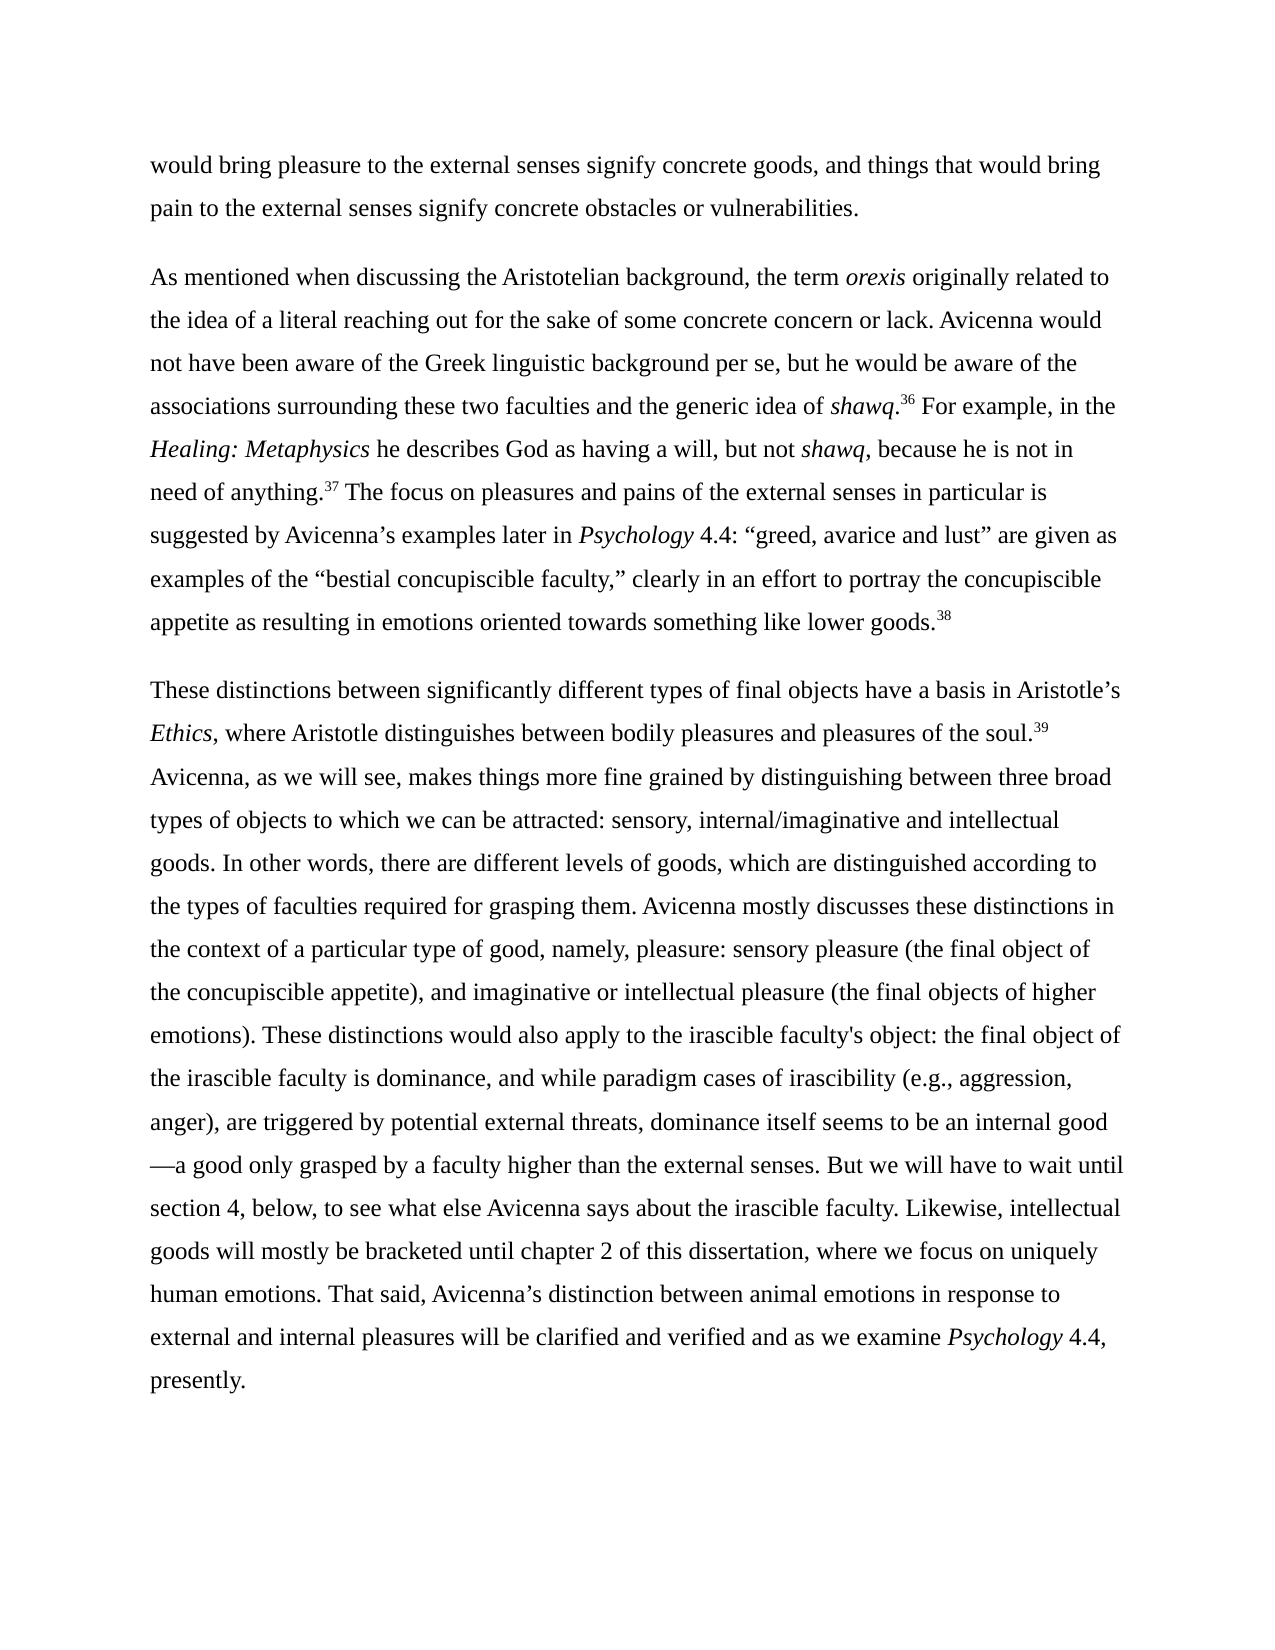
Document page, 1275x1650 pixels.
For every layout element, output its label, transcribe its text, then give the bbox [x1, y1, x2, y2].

text These distinctions between significantly different types of final objects have a basis in Aristotle’s Ethics, where Aristotle distinguishes between bodily pleasures and pleasures of the soul. Avicenna, as we will see, makes things more fine grained by distinguishing between three broad types of objects to which we can be attracted: sensory, internal/imaginative and intellectual goods. In other words, there are different levels of goods, which are distinguished according to the types of faculties required for grasping them. Avicenna mostly discusses these distinctions in the context of a particular type of good, namely, pleasure: sensory pleasure (the final object of the concupiscible appetite), and imaginative or intellectual pleasure (the final objects of higher emotions). These distinctions would also apply to the irascible faculty's object: the final object of the irascible faculty is dominance, and while paradigm cases of irascibility (e.g., aggression, anger), are triggered by potential external threats, dominance itself seems to be an internal good—a good only grasped by a faculty higher than the external senses. But we will have to wait until section 4, below, to see what else Avicenna says about the irascible faculty. Likewise, intellectual goods will mostly be bracketed until chapter 2 of this dissertation, where we focus on uniquely human emotions. That said, Avicenna’s distinction between animal emotions in response to external and internal pleasures will be clarified and verified and as we examine Psychology 4.4, presently. [150, 675, 1125, 1394]
text As mentioned when discussing the Aristotelian background, the term orexis originally related to the idea of a literal reaching out for the sake of some concrete concern or lack. Avicenna would not have been aware of the Greek linguistic background per se, but he would be aware of the associations surrounding these two faculties and the generic idea of shawq. For example, in the Healing: Metaphysics he describes God as having a will, but not shawq, because he is not in need of anything. The focus on pleasures and pains of the external senses in particular is suggested by Avicenna’s examples later in Psychology 4.4: “greed, avarice and lust” are given as examples of the “bestial concupiscible faculty,” clearly in an effort to portray the concupiscible appetite as resulting in emotions oriented towards something like lower goods. [150, 262, 1125, 636]
text would bring pleasure to the external senses signify concrete goods, and things that would bring pain to the external senses signify concrete obstacles or vulnerabilities. [150, 150, 1125, 222]
